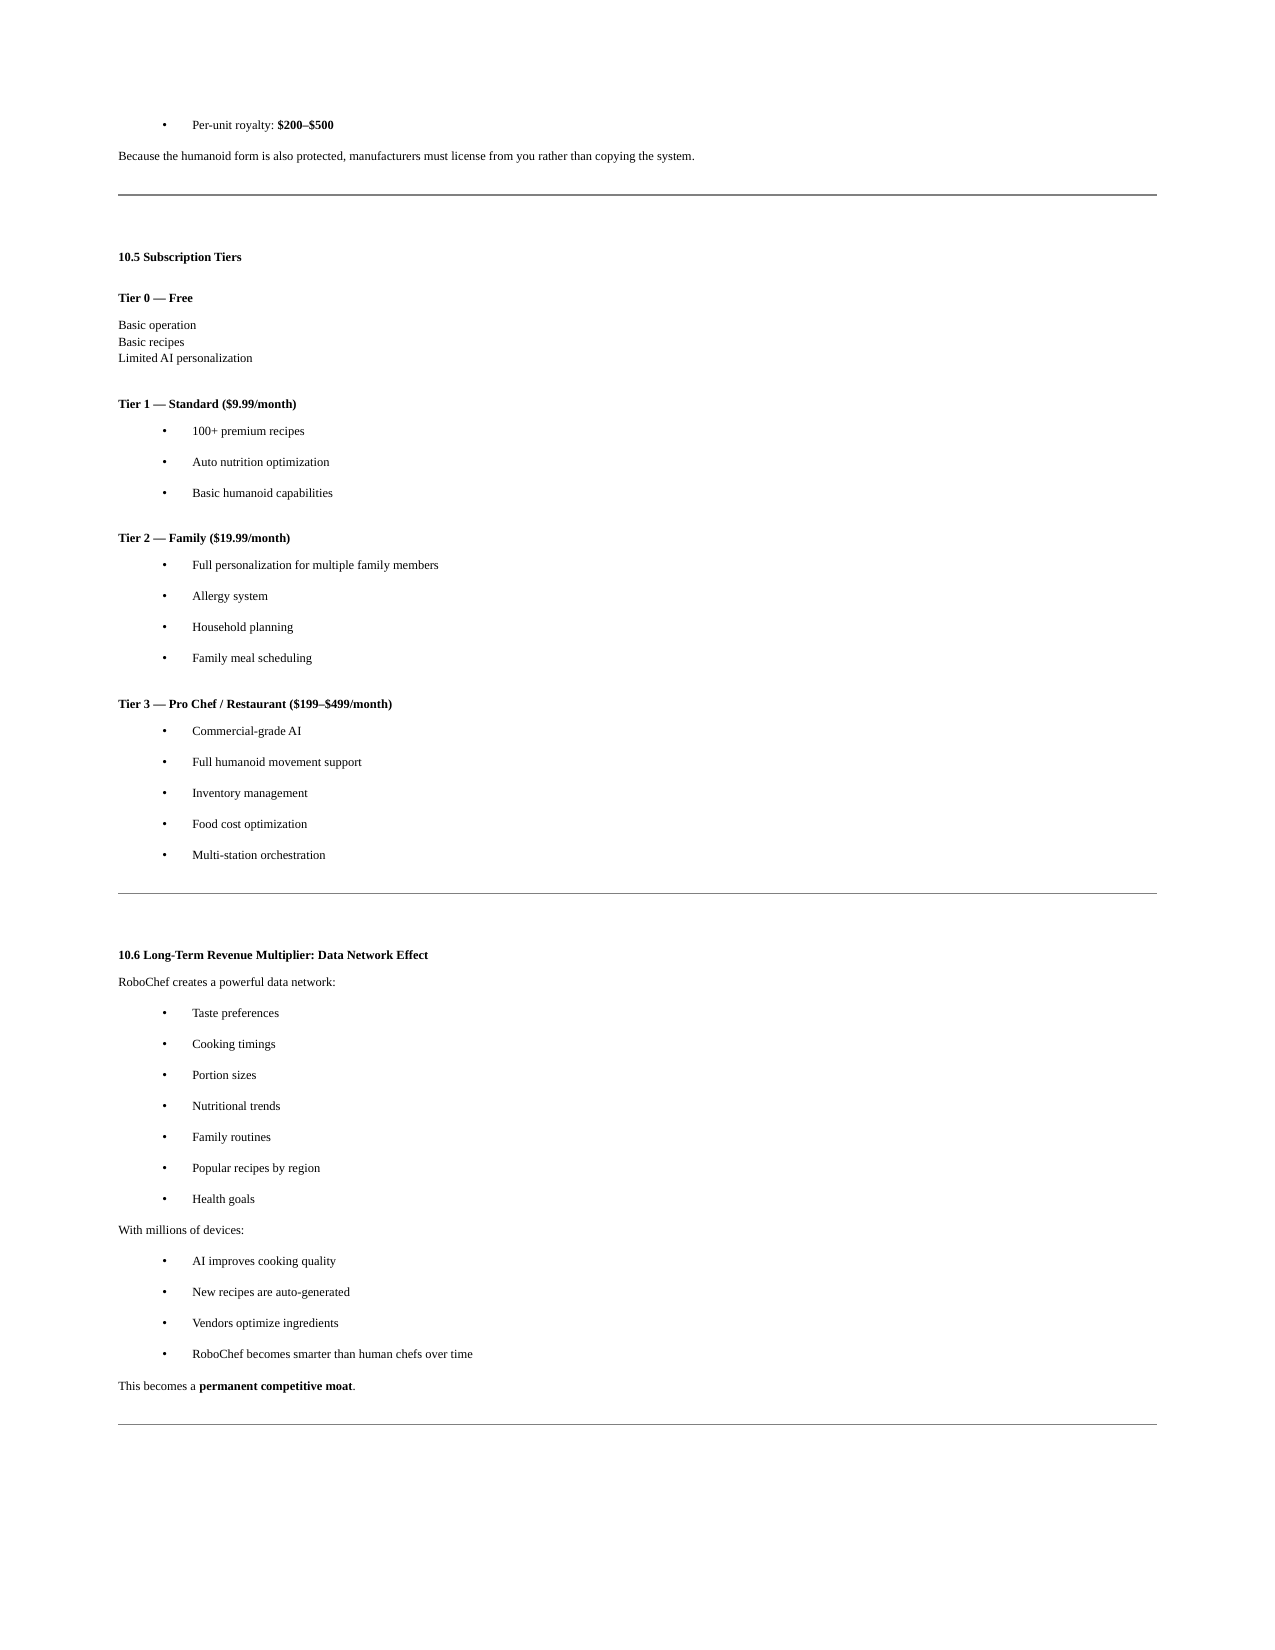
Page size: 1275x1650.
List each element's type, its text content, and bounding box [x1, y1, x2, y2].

list Per-unit royalty: $200–$500 [162, 118, 1157, 132]
list RoboChef becomes smarter than human chefs over time [162, 1347, 1157, 1362]
text RoboChef creates a powerful data network: [118, 975, 1157, 989]
subtitle Tier 0 — Free [118, 291, 1157, 305]
subtitle Tier 3 — Pro Chef / Restaurant ($199–$499/month) [118, 697, 1157, 711]
list Multi-station orchestration [162, 848, 1157, 862]
list 100+ premium recipes [162, 423, 1157, 438]
list Vendors optimize ingredients [162, 1316, 1157, 1331]
list Nutritional trends [162, 1099, 1157, 1113]
list Commercial-grade AI [162, 723, 1157, 738]
list Household planning [162, 620, 1157, 634]
subtitle Tier 2 — Family ($19.99/month) [118, 531, 1157, 545]
text Basic operation Basic recipes Limited AI personalization [118, 318, 1157, 365]
list Taste preferences [162, 1006, 1157, 1020]
list Allergy system [162, 589, 1157, 603]
subtitle 10.6 Long-Term Revenue Multiplier: Data Network Effect [118, 948, 1157, 962]
list AI improves cooking quality [162, 1254, 1157, 1268]
list Inventory management [162, 786, 1157, 800]
subtitle 10.5 Subscription Tiers [118, 249, 1157, 264]
subtitle Tier 1 — Standard ($9.99/month) [118, 396, 1157, 411]
list Basic humanoid capabilities [162, 485, 1157, 500]
list Health goals [162, 1192, 1157, 1206]
text With millions of devices: [118, 1223, 1157, 1237]
list Full personalization for multiple family members [162, 558, 1157, 572]
list Popular recipes by region [162, 1161, 1157, 1175]
text This becomes a permanent competitive moat. [118, 1378, 1157, 1393]
list Auto nutrition optimization [162, 454, 1157, 469]
list New recipes are auto-generated [162, 1285, 1157, 1299]
list Family routines [162, 1130, 1157, 1144]
list Cooking timings [162, 1037, 1157, 1051]
list Full humanoid movement support [162, 754, 1157, 769]
list Portion sizes [162, 1068, 1157, 1082]
list Food cost optimization [162, 817, 1157, 831]
text Because the humanoid form is also protected, manufacturers must license from you rather than copying the system. [118, 149, 1157, 163]
list Family meal scheduling [162, 651, 1157, 665]
